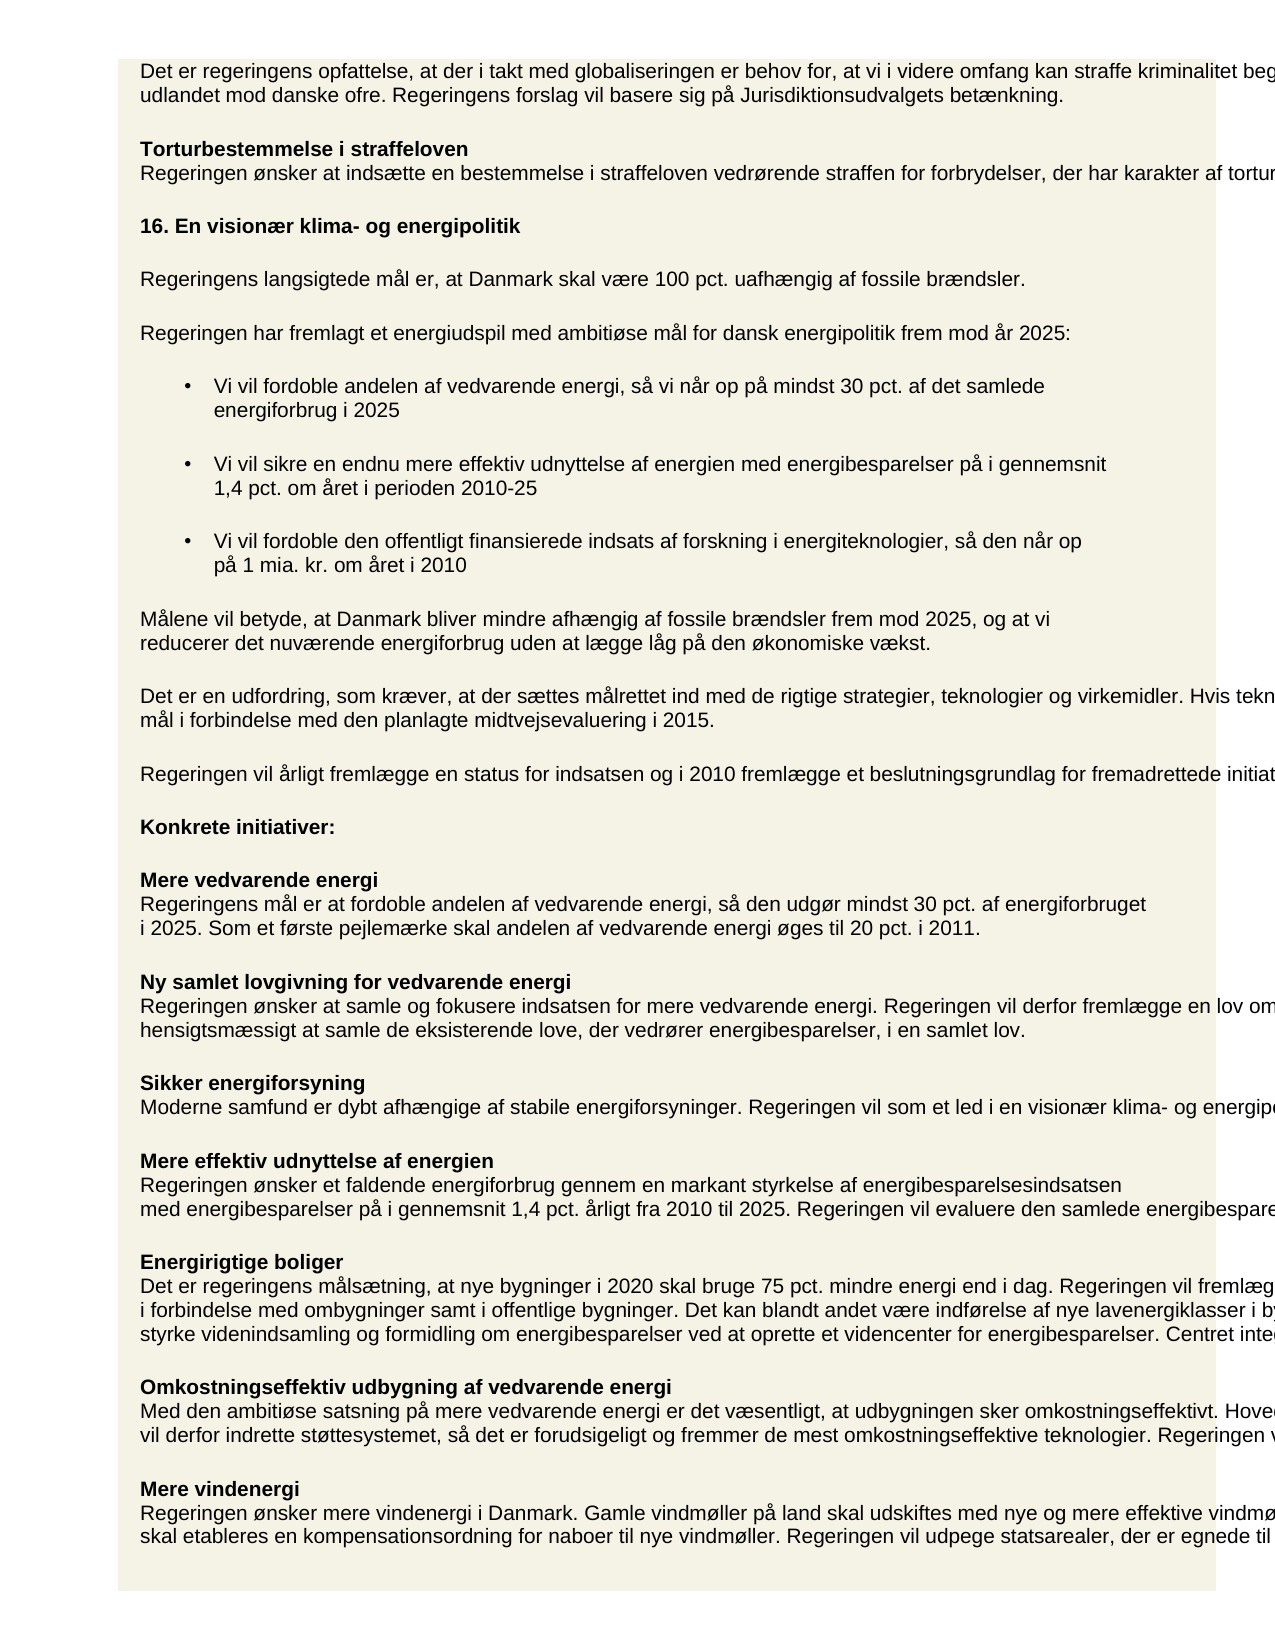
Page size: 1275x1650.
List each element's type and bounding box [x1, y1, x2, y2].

table_cell [125, 59, 140, 1548]
table_cell [118, 59, 125, 1548]
